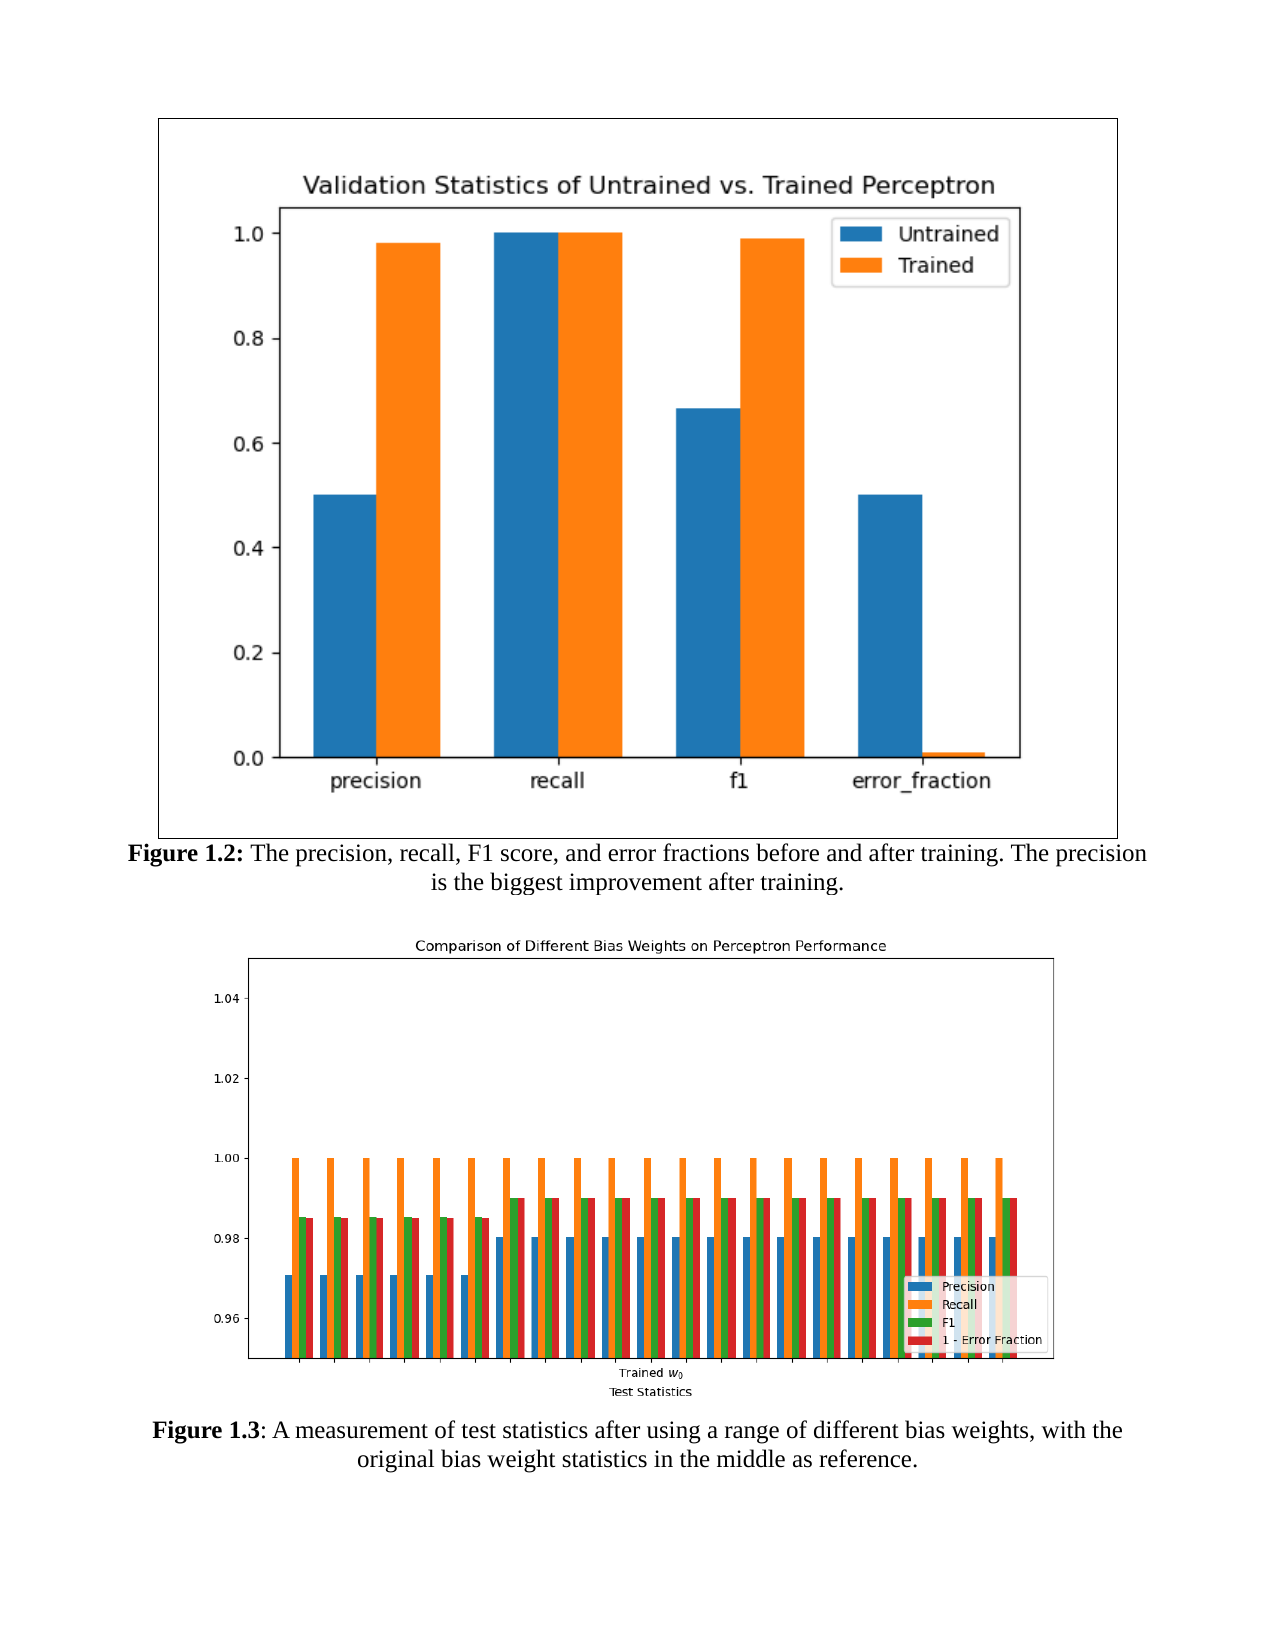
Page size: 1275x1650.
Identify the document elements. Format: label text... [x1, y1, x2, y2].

picture [160, 121, 1115, 836]
text Figure 1.3: A measurement of test statistics after using a range of different bias weights, with the original bias weight statistics in the middle as reference. [118, 1415, 1157, 1472]
picture [118, 895, 1157, 1415]
text Figure 1.2: The precision, recall, F1 score, and error fractions before and after training. The precision is the biggest improvement after training. [118, 118, 1157, 895]
